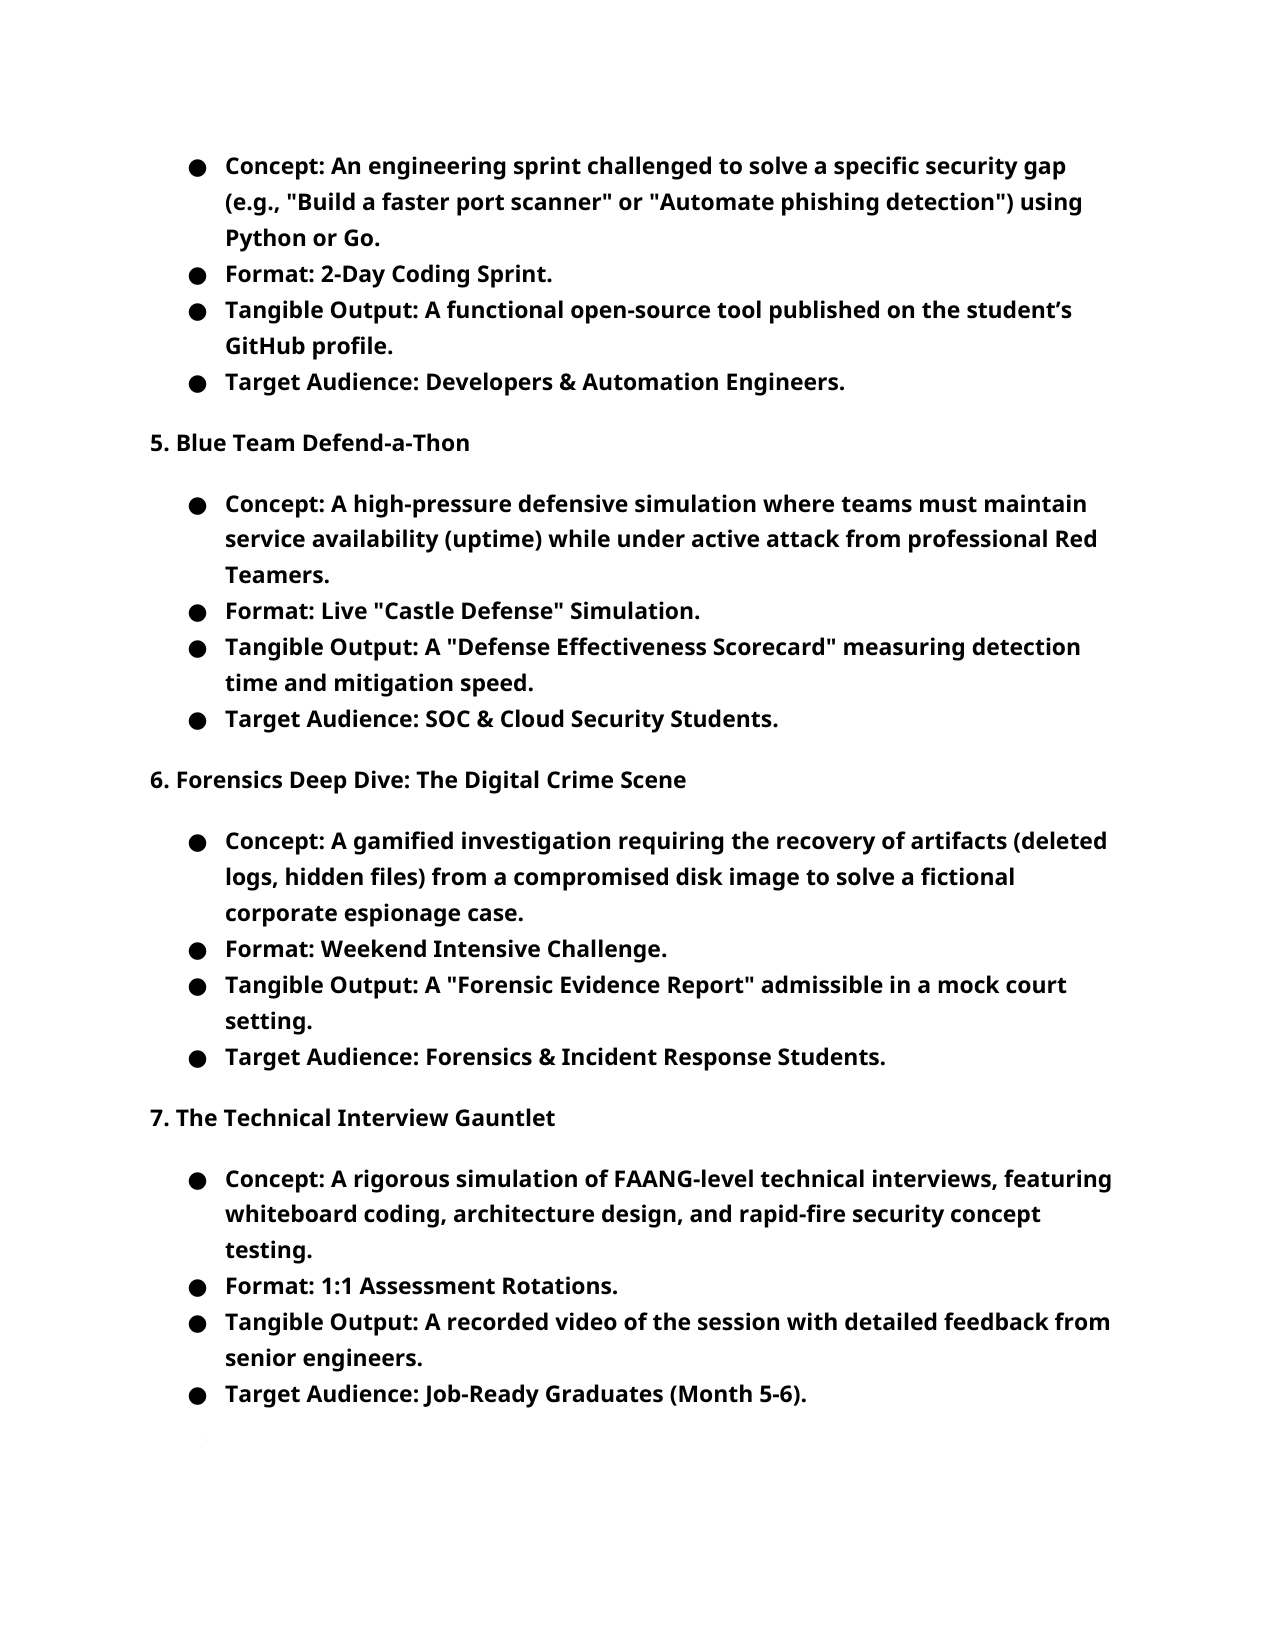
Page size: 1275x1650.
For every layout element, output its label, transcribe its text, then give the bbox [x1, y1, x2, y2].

list Target Audience: Job-Ready Graduates (Month 5-6). [187, 1378, 1125, 1409]
text 7. The Technical Interview Gauntlet [150, 1102, 1125, 1133]
list Concept: A high-pressure defensive simulation where teams must maintain service availability (uptime) while under active attack from professional Red Teamers. [187, 487, 1125, 591]
list Format: 1:1 Assessment Rotations. [187, 1270, 1125, 1302]
list Concept: A gamified investigation requiring the recovery of artifacts (deleted logs, hidden files) from a compromised disk image to solve a fictional corporate espionage case. [187, 825, 1125, 928]
text 6. Forensics Deep Dive: The Digital Crime Scene [150, 764, 1125, 795]
list Concept: A rigorous simulation of FAANG-level technical interviews, featuring whiteboard coding, architecture design, and rapid-fire security concept testing. [187, 1162, 1125, 1266]
list Concept: An engineering sprint challenged to solve a specific security gap (e.g., "Build a faster port scanner" or "Automate phishing detection") using Python or Go. [187, 150, 1125, 253]
list Tangible Output: A "Forensic Evidence Report" admissible in a mock court setting. [187, 969, 1125, 1036]
list Format: Live "Castle Defense" Simulation. [187, 595, 1125, 627]
list Format: 2-Day Coding Sprint. [187, 258, 1125, 289]
list Target Audience: Forensics & Incident Response Students. [187, 1041, 1125, 1072]
list Tangible Output: A functional open-source tool published on the student’s GitHub profile. [187, 294, 1125, 361]
list Tangible Output: A "Defense Effectiveness Scorecard" measuring detection time and mitigation speed. [187, 631, 1125, 698]
list Target Audience: SOC & Cloud Security Students. [187, 703, 1125, 734]
list Format: Weekend Intensive Challenge. [187, 933, 1125, 964]
list Target Audience: Developers & Automation Engineers. [187, 366, 1125, 397]
text 5. Blue Team Defend-a-Thon [150, 427, 1125, 458]
list Tangible Output: A recorded video of the session with detailed feedback from senior engineers. [187, 1306, 1125, 1373]
